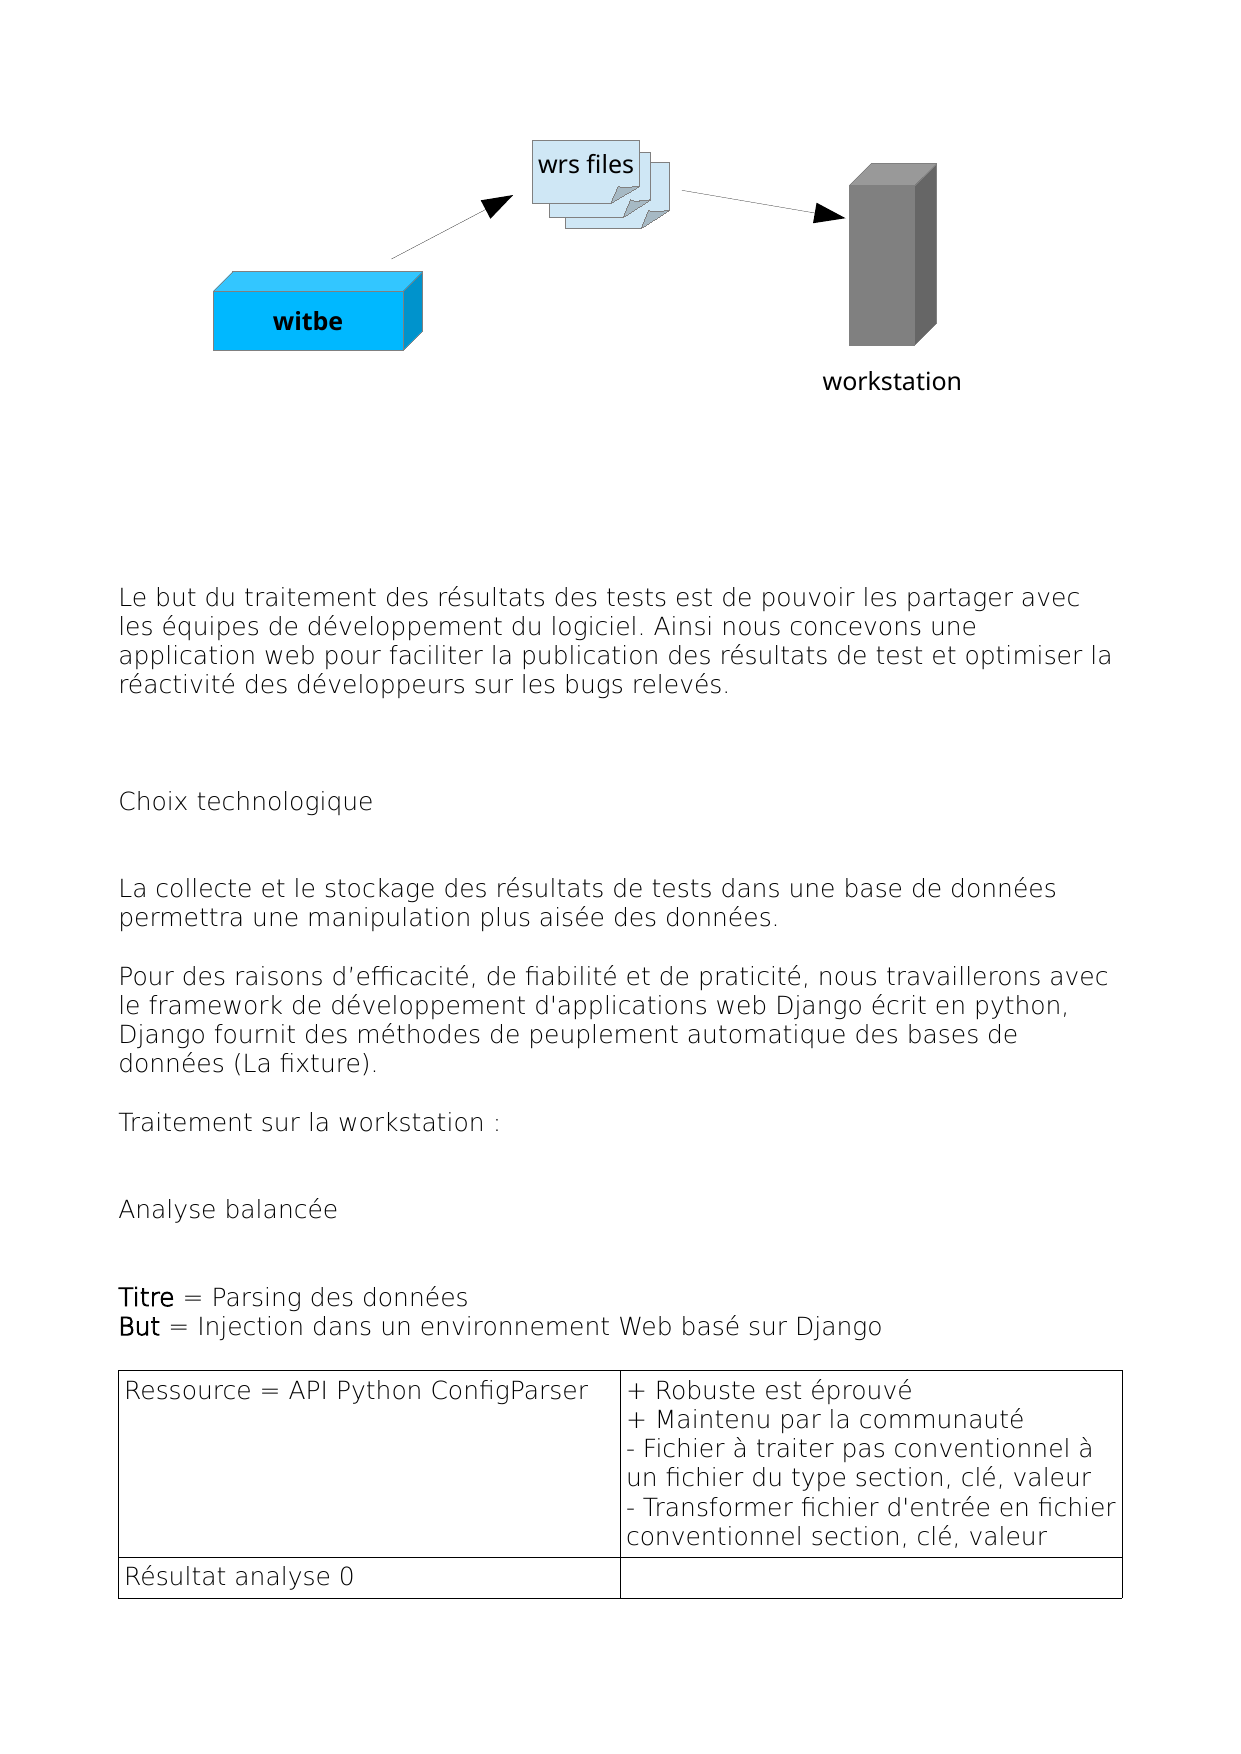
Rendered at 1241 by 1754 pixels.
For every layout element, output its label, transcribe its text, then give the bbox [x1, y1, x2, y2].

text Django fournit des méthodes de peuplement automatique des bases de données (La fixture). [118, 1020, 1122, 1078]
text But = Injection dans un environnement Web basé sur Django [118, 1312, 1122, 1341]
text Choix technologique [118, 787, 1122, 816]
text Analyse balancée [118, 1195, 1122, 1224]
text Le but du traitement des résultats des tests est de pouvoir les partager avec les équipes de développement du logiciel. Ainsi nous concevons une application web pour faciliter la publication des résultats de test et optimiser la réactivité des développeurs sur les bugs relevés. [118, 583, 1122, 699]
text La collecte et le stockage des résultats de tests dans une base de données permettra une manipulation plus aisée des données. [118, 874, 1122, 933]
table_cell [621, 1558, 1122, 1597]
text Traitement sur la workstation : [118, 1108, 1122, 1137]
text Pour des raisons d’efficacité, de fiabilité et de praticité, nous travaillerons avec le framework de développement d'applications web Django écrit en python, [118, 962, 1122, 1020]
table_header Ressource = API Python ConfigParser [119, 1371, 620, 1557]
table_header + Robuste est éprouvé + Maintenu par la communauté - Fichier à traiter pas conventionnel à un fichier du type section, clé, valeur - Transformer fichier d'entrée en fichier conventionnel section, clé, valeur [621, 1371, 1122, 1557]
text Titre = Parsing des données [118, 1283, 1122, 1312]
table_cell Résultat analyse 0 [119, 1558, 620, 1597]
